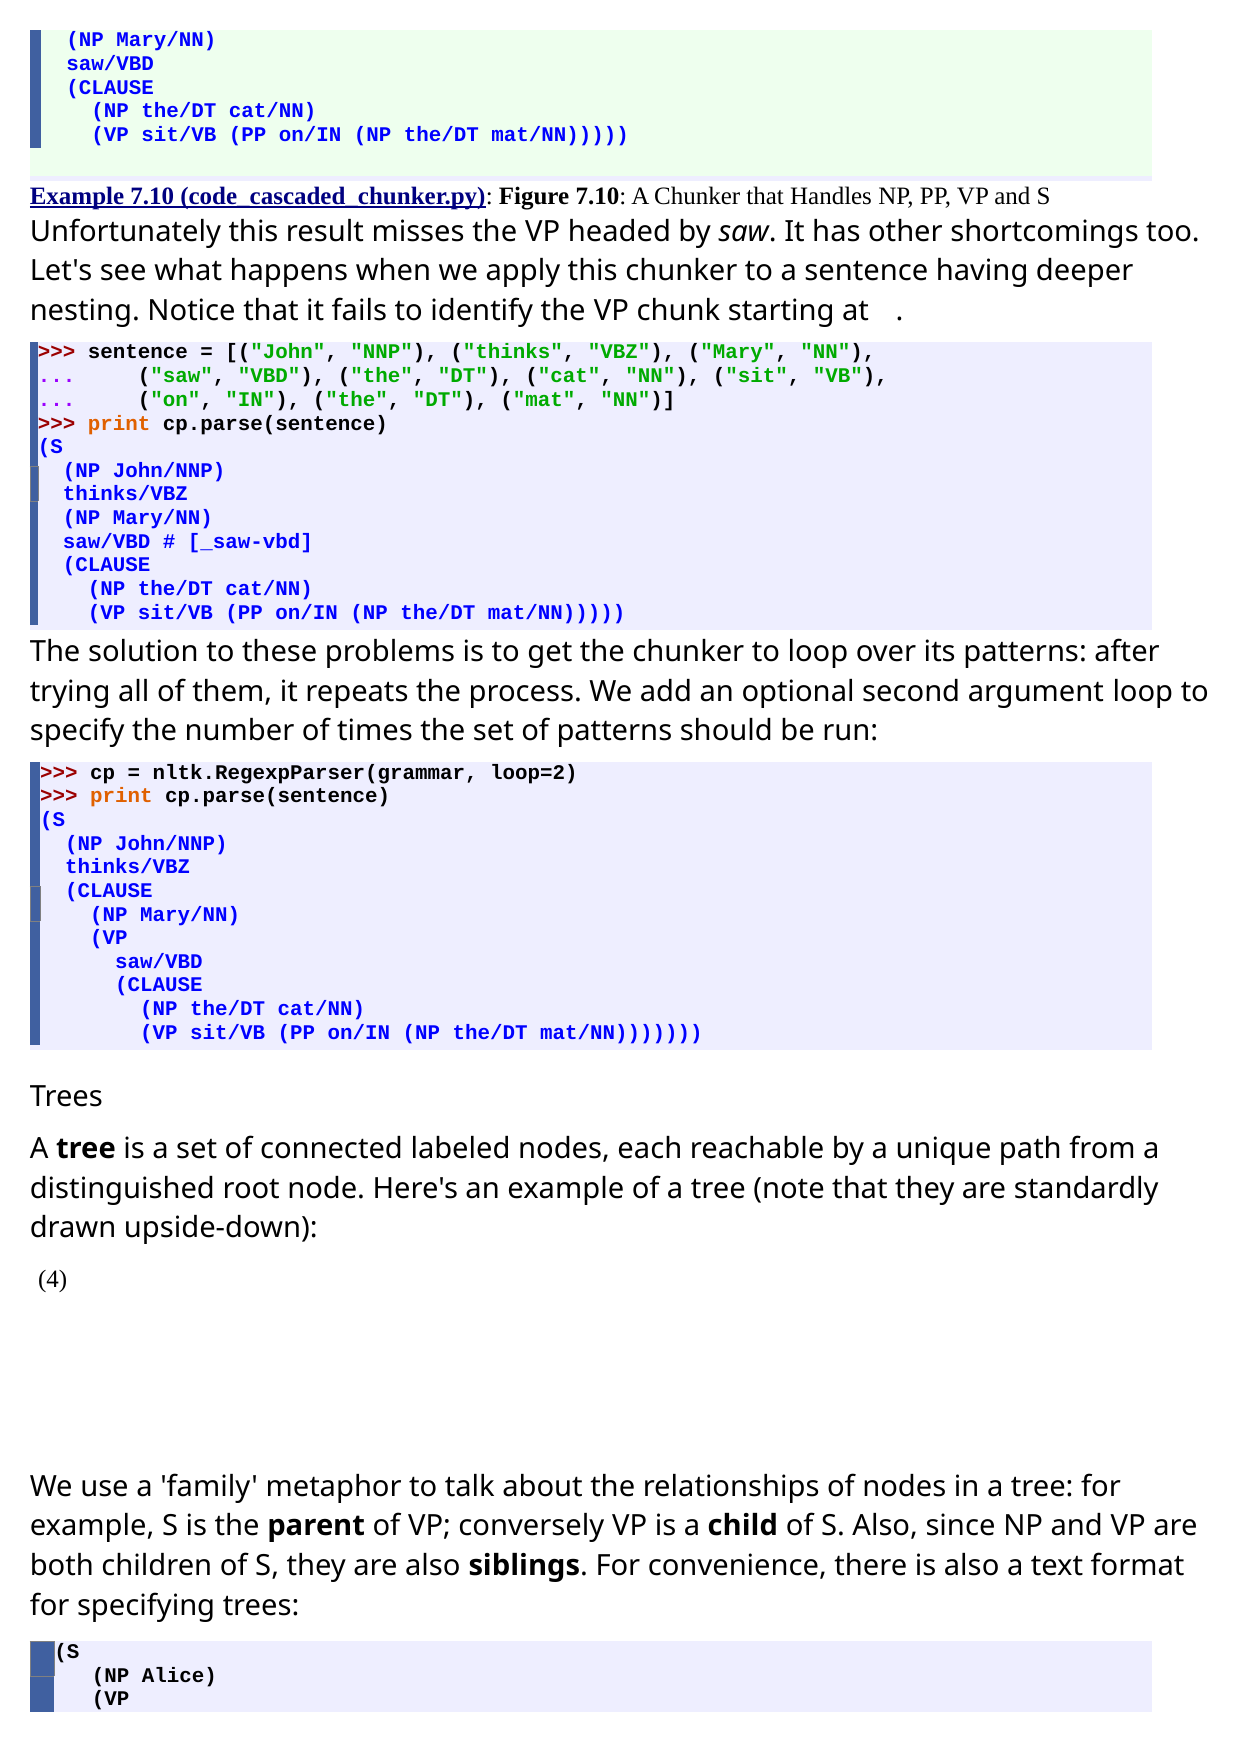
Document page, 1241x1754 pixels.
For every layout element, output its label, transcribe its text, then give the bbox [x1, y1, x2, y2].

text Unfortunately this result misses the VP headed by saw. It has other shortcomings too. Let's see what happens when we apply this chunker to a sentence having deeper nesting. Notice that it fails to identify the VP chunk starting at . [29, 210, 1211, 329]
table_header [30, 30, 41, 148]
table_header [30, 922, 40, 1045]
table_header [30, 762, 40, 886]
table_cell Example 7.10 (code_cascaded_chunker.py): Figure 7.10: A Chunker that Handles NP, PP, VP and S [30, 181, 1152, 210]
table_header [86, 1264, 426, 1465]
table_header [31, 467, 38, 501]
text A tree is a set of connected labeled nodes, each reachable by a unique path from a distinguished root node. Here's an example of a tree (note that they are standardly drawn upside-down): [29, 1127, 1211, 1246]
table_header [30, 502, 38, 625]
table_header [31, 1642, 54, 1676]
table_header [30, 625, 1152, 630]
table_header [30, 342, 38, 466]
table_header (NP Mary/NN) saw/VBD (CLAUSE (NP the/DT cat/NN) (VP sit/VB (PP on/IN (NP the/DT mat/NN))))) [41, 30, 1152, 148]
table_header [30, 148, 1152, 176]
table_header [31, 887, 40, 921]
text We use a 'family' metaphor to talk about the relationships of nodes in a tree: for example, S is the parent of VP; conversely VP is a child of S. Also, since NP and VP are both children of S, they are also siblings. For convenience, there is also a text format for specifying trees: [29, 1465, 1211, 1624]
table_cell [30, 176, 1152, 181]
table_header [67, 1264, 86, 1465]
table_header [30, 1677, 54, 1712]
table_header (4) [30, 1264, 67, 1465]
table_header (S (NP Alice) (VP [54, 1641, 1152, 1712]
subtitle Trees [29, 1075, 1211, 1115]
table_header >>> sentence = [("John", "NNP"), ("thinks", "VBZ"), ("Mary", "NN"), ... ("saw", "VBD"), ("the", "DT"), ("cat", "NN"), ("sit", "VB"), ... ("on", "IN"), ("the", "DT"), ("mat", "NN")] >>> print cp.parse(sentence) (S (NP John/NNP) thinks/VBZ (NP Mary/NN) saw/VBD # [_saw-vbd] (CLAUSE (NP the/DT cat/NN) (VP sit/VB (PP on/IN (NP the/DT mat/NN))))) [38, 342, 1152, 625]
table_header [30, 1045, 1152, 1050]
text The solution to these problems is to get the chunker to loop over its patterns: after trying all of them, it repeats the process. We add an optional second argument loop to specify the number of times the set of patterns should be run: [29, 630, 1211, 749]
table_header >>> cp = nltk.RegexpParser(grammar, loop=2) >>> print cp.parse(sentence) (S (NP John/NNP) thinks/VBZ (CLAUSE (NP Mary/NN) (VP saw/VBD (CLAUSE (NP the/DT cat/NN) (VP sit/VB (PP on/IN (NP the/DT mat/NN))))))) [40, 762, 1152, 1045]
